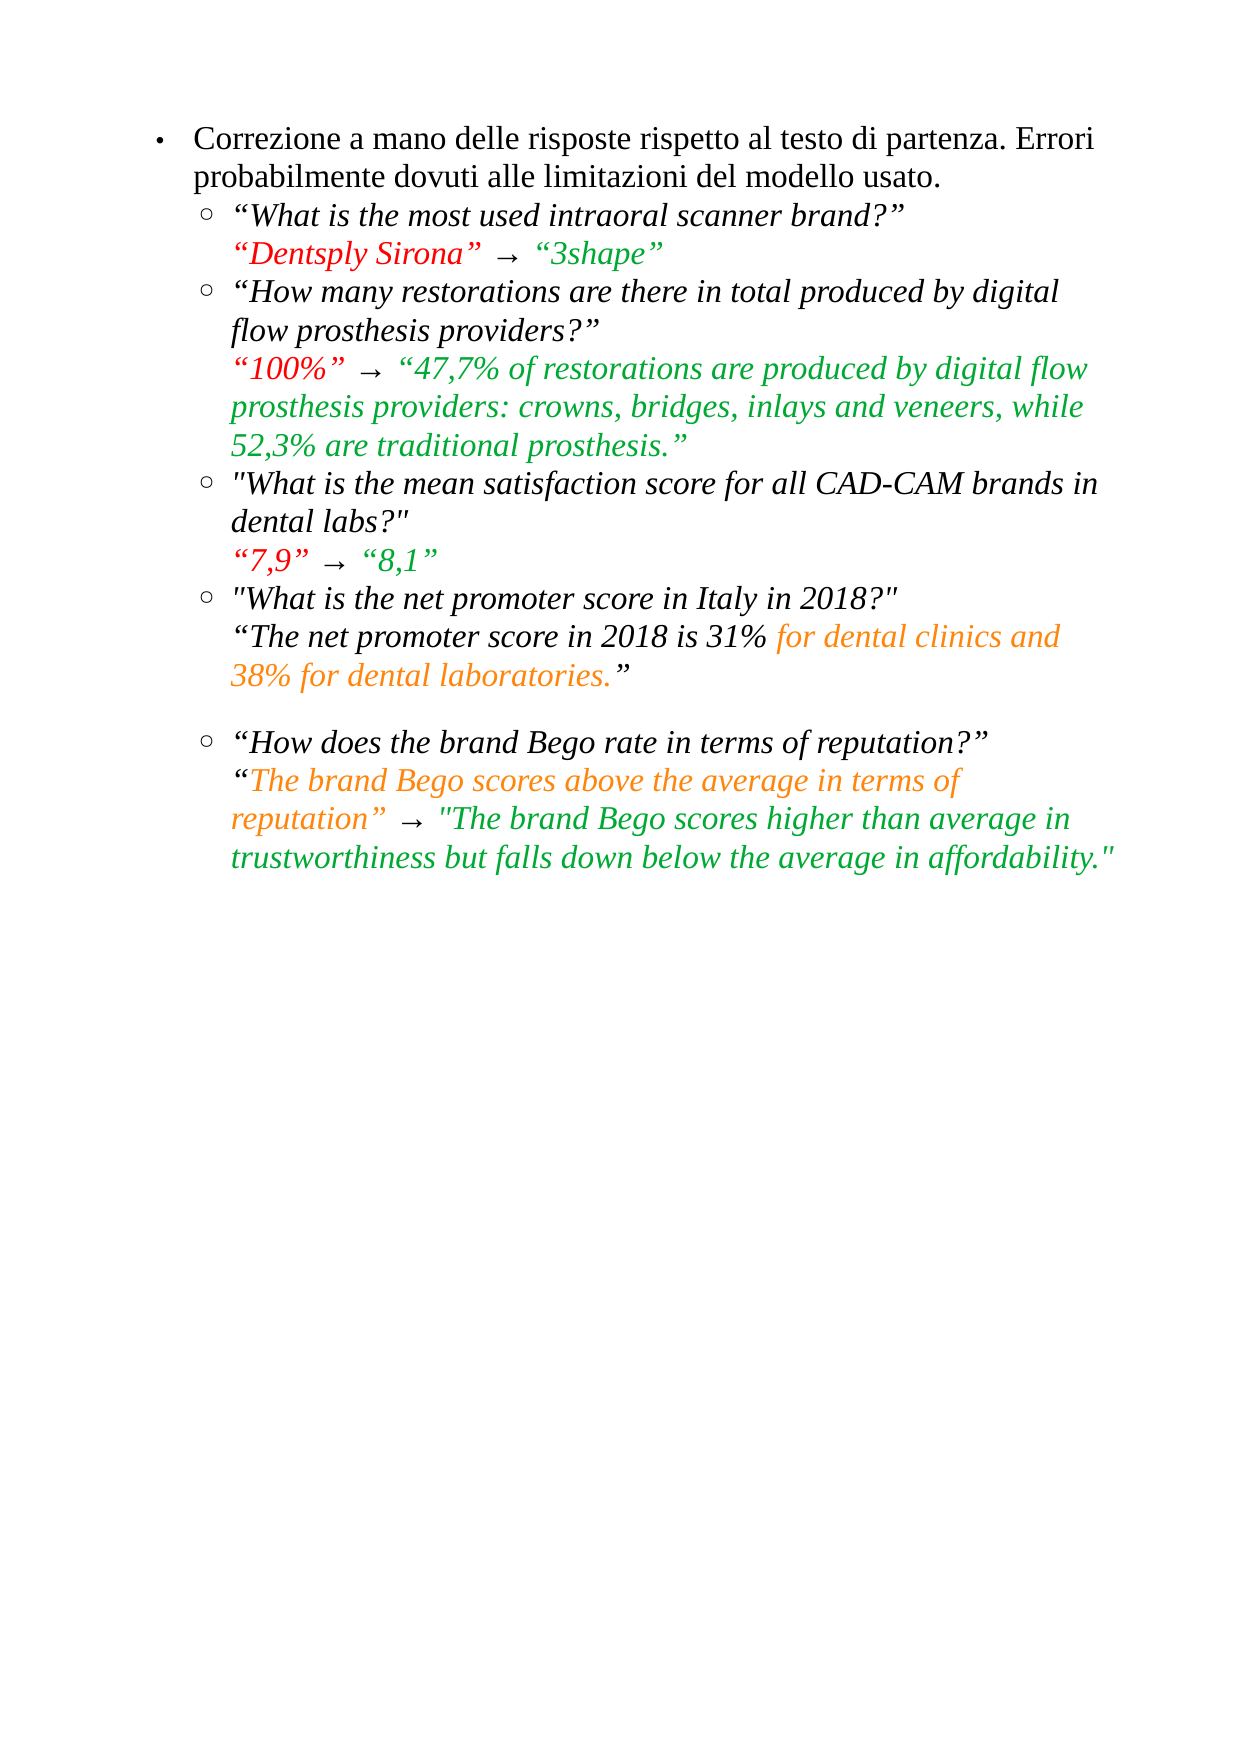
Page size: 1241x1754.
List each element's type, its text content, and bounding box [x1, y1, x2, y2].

list “7,9” → “8,1” [193, 540, 1122, 578]
list “How does the brand Bego rate in terms of reputation?” [193, 722, 1122, 760]
list “100%” → “47,7% of restorations are produced by digital flow prosthesis providers: crowns, bridges, inlays and veneers, while 52,3% are traditional prosthesis.” [193, 348, 1122, 463]
list Correzione a mano delle risposte rispetto al testo di partenza. Errori probabilmente dovuti alle limitazioni del modello usato. [156, 118, 1122, 195]
list "What is the net promoter score in Italy in 2018?" [193, 578, 1122, 616]
list “Dentsply Sirona” → “3shape” [193, 233, 1122, 271]
list “How many restorations are there in total produced by digital flow prosthesis providers?” [193, 271, 1122, 348]
list “What is the most used intraoral scanner brand?” [193, 195, 1122, 233]
list “The brand Bego scores above the average in terms of reputation” → "The brand Bego scores higher than average in trustworthiness but falls down below the average in affordability." [193, 760, 1122, 875]
list “The net promoter score in 2018 is 31% for dental clinics and 38% for dental laboratories.” [193, 616, 1122, 693]
list "What is the mean satisfaction score for all CAD-CAM brands in dental labs?" [193, 463, 1122, 540]
